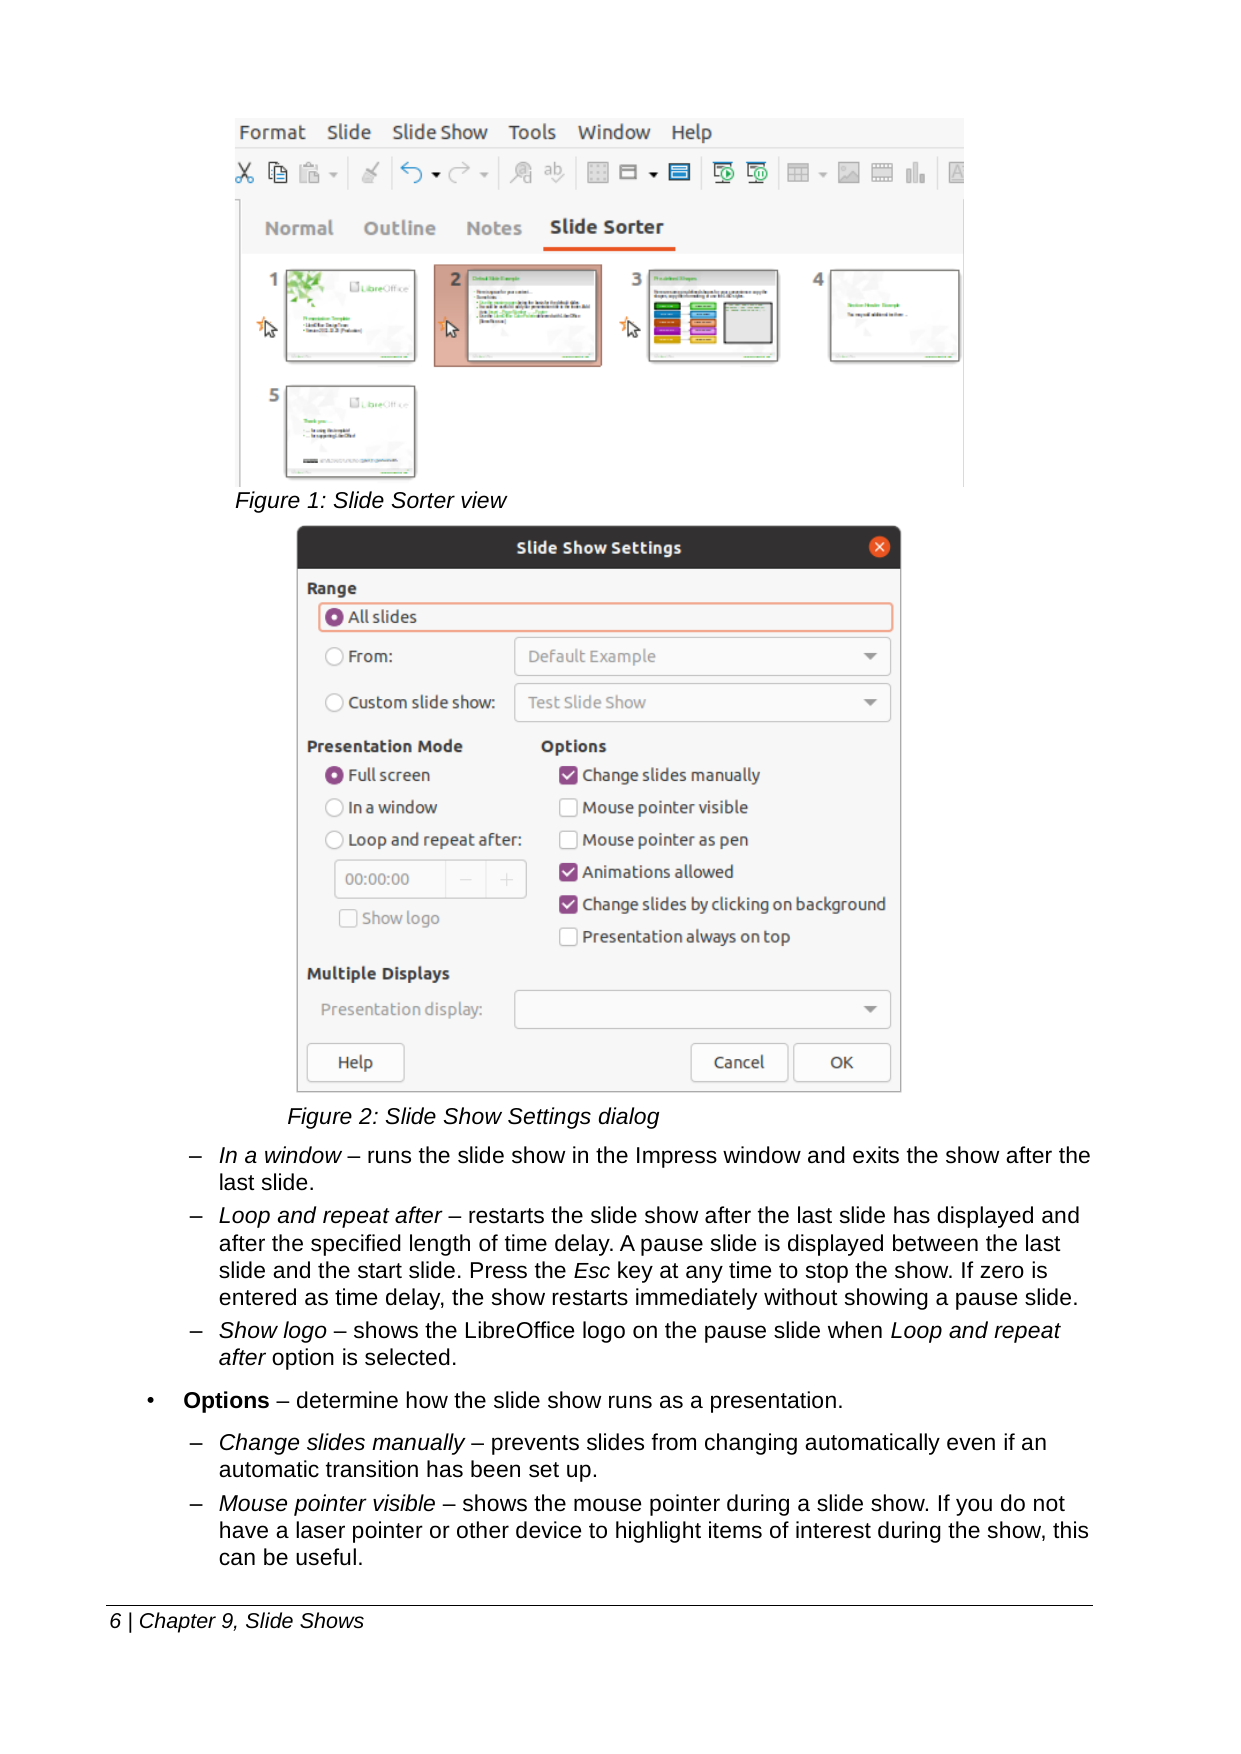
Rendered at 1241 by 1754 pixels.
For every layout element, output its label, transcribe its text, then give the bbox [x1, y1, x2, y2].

picture [287, 525, 912, 1103]
list Change slides manually – prevents slides from changing automatically even if an automatic transition has been set up. [189, 1428, 1093, 1483]
picture [234, 118, 964, 487]
list Loop and repeat after – restarts the slide show after the last slide has displayed and after the specified length of time delay. A pause slide is displayed between the last slide and the start slide. Press the Esc key at any time to stop the show. If zero is entered as time delay, the show restarts immediately without showing a pause slide. [189, 1202, 1093, 1310]
text Figure 2: Slide Show Settings dialog [287, 1103, 912, 1129]
list Mouse pointer visible – shows the mouse pointer during a slide show. If you do not have a laser pointer or other device to highlight items of interest during the show, this can be useful. [189, 1489, 1093, 1570]
list In a window – runs the slide show in the Impress window and exits the show after the last slide. [189, 1141, 1093, 1196]
list Show logo – shows the LibreOffice logo on the pause slide when Loop and repeat after option is selected. [189, 1316, 1093, 1371]
list Options – determine how the slide show runs as a presentation. [144, 1383, 1093, 1416]
text Figure 1: Slide Sorter view [235, 487, 964, 514]
